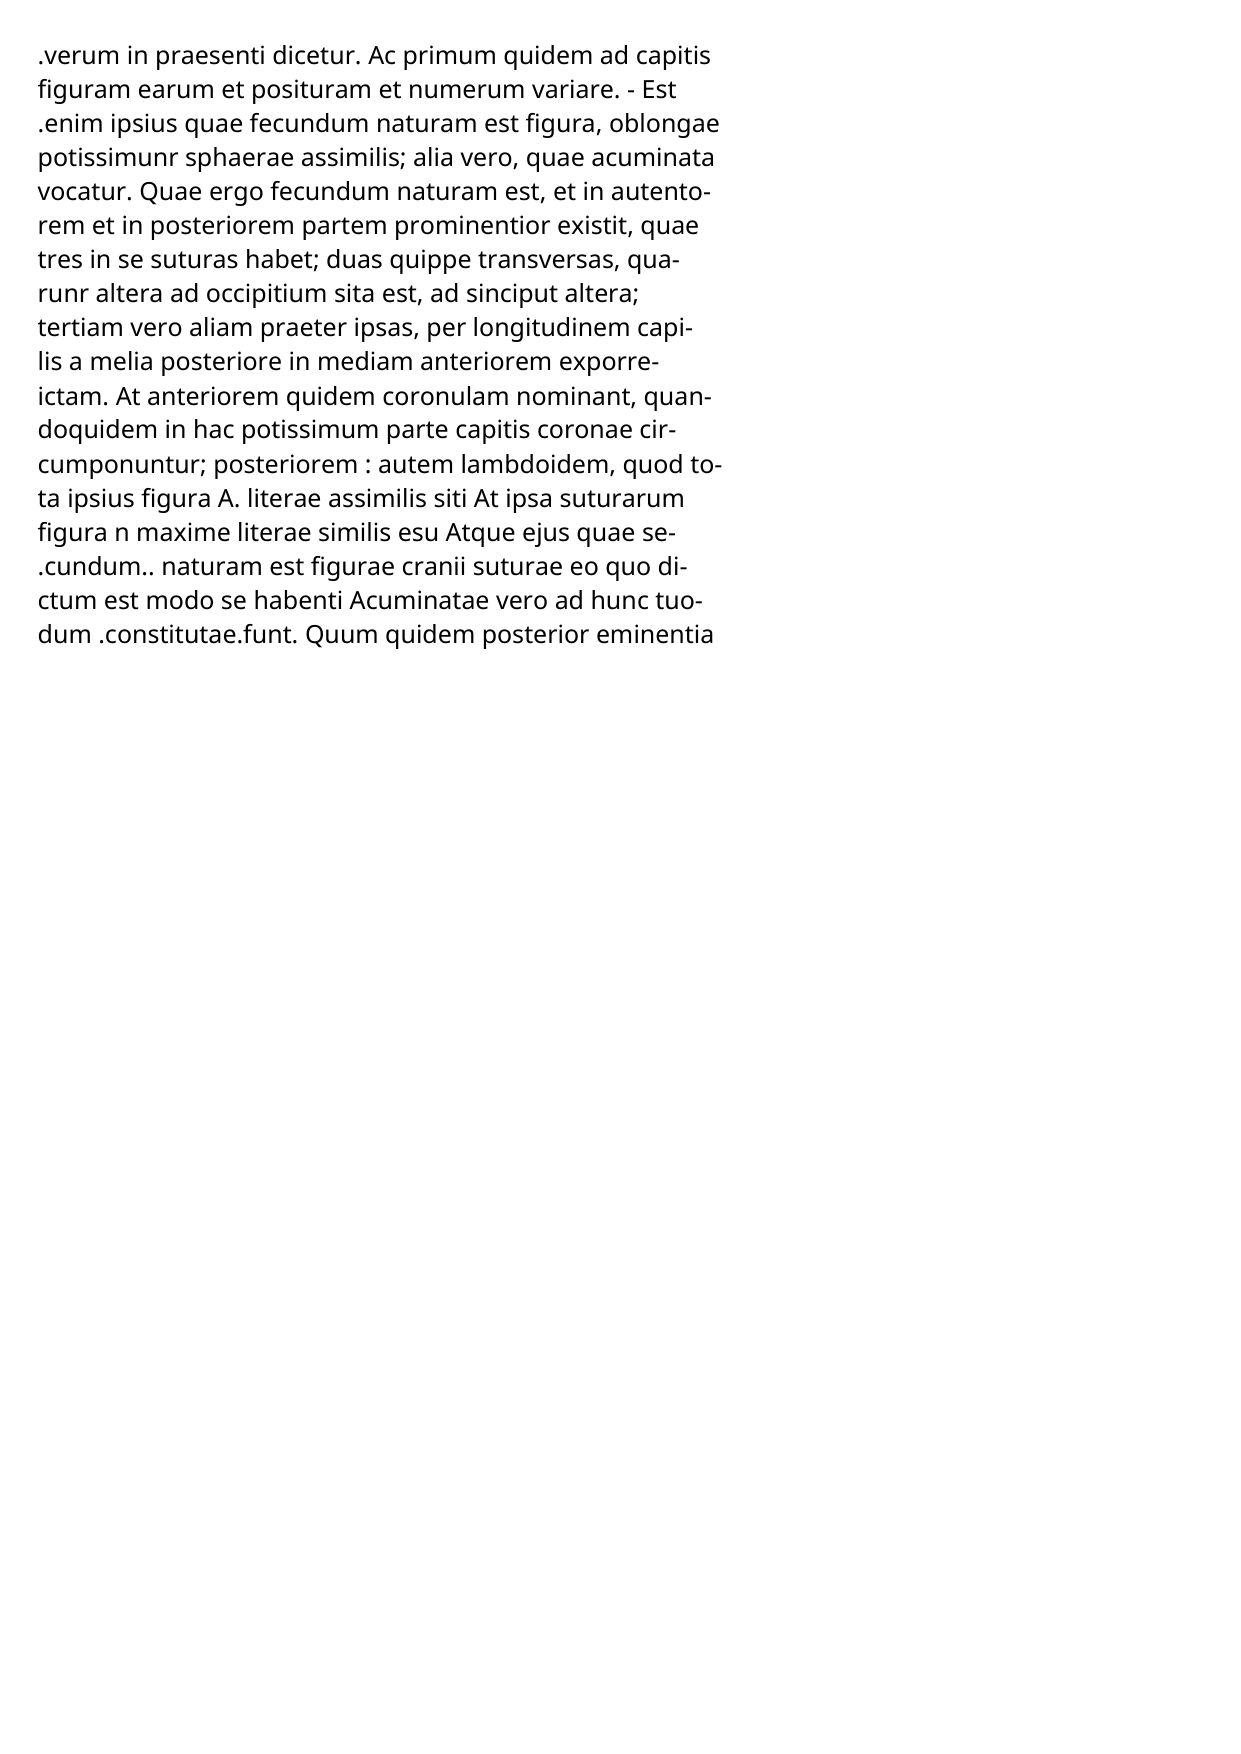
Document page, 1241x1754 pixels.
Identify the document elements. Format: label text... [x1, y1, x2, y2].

text .verum in praesenti dicetur. Ac primum quidem ad capitis figuram earum et posituram et numerum variare. - Est .enim ipsius quae fecundum naturam est figura, oblongae potissimunr sphaerae assimilis; alia vero, quae acuminata vocatur. Quae ergo fecundum naturam est, et in autento- rem et in posteriorem partem prominentior existit, quae tres in se suturas habet; duas quippe transversas, qua- runr altera ad occipitium sita est, ad sinciput altera; tertiam vero aliam praeter ipsas, per longitudinem capi- lis a melia posteriore in mediam anteriorem exporre- ictam. At anteriorem quidem coronulam nominant, quan- doquidem in hac potissimum parte capitis coronae cir- cumponuntur; posteriorem : autem lambdoidem, quod to- ta ipsius figura A. literae assimilis siti At ipsa suturarum figura n maxime literae similis esu Atque ejus quae se- .cundum.. naturam est figurae cranii suturae eo quo di- ctum est modo se habenti Acuminatae vero ad hunc tuo- dum .constitutae.funt. Quum quidem posterior eminentia [37, 37, 1203, 651]
